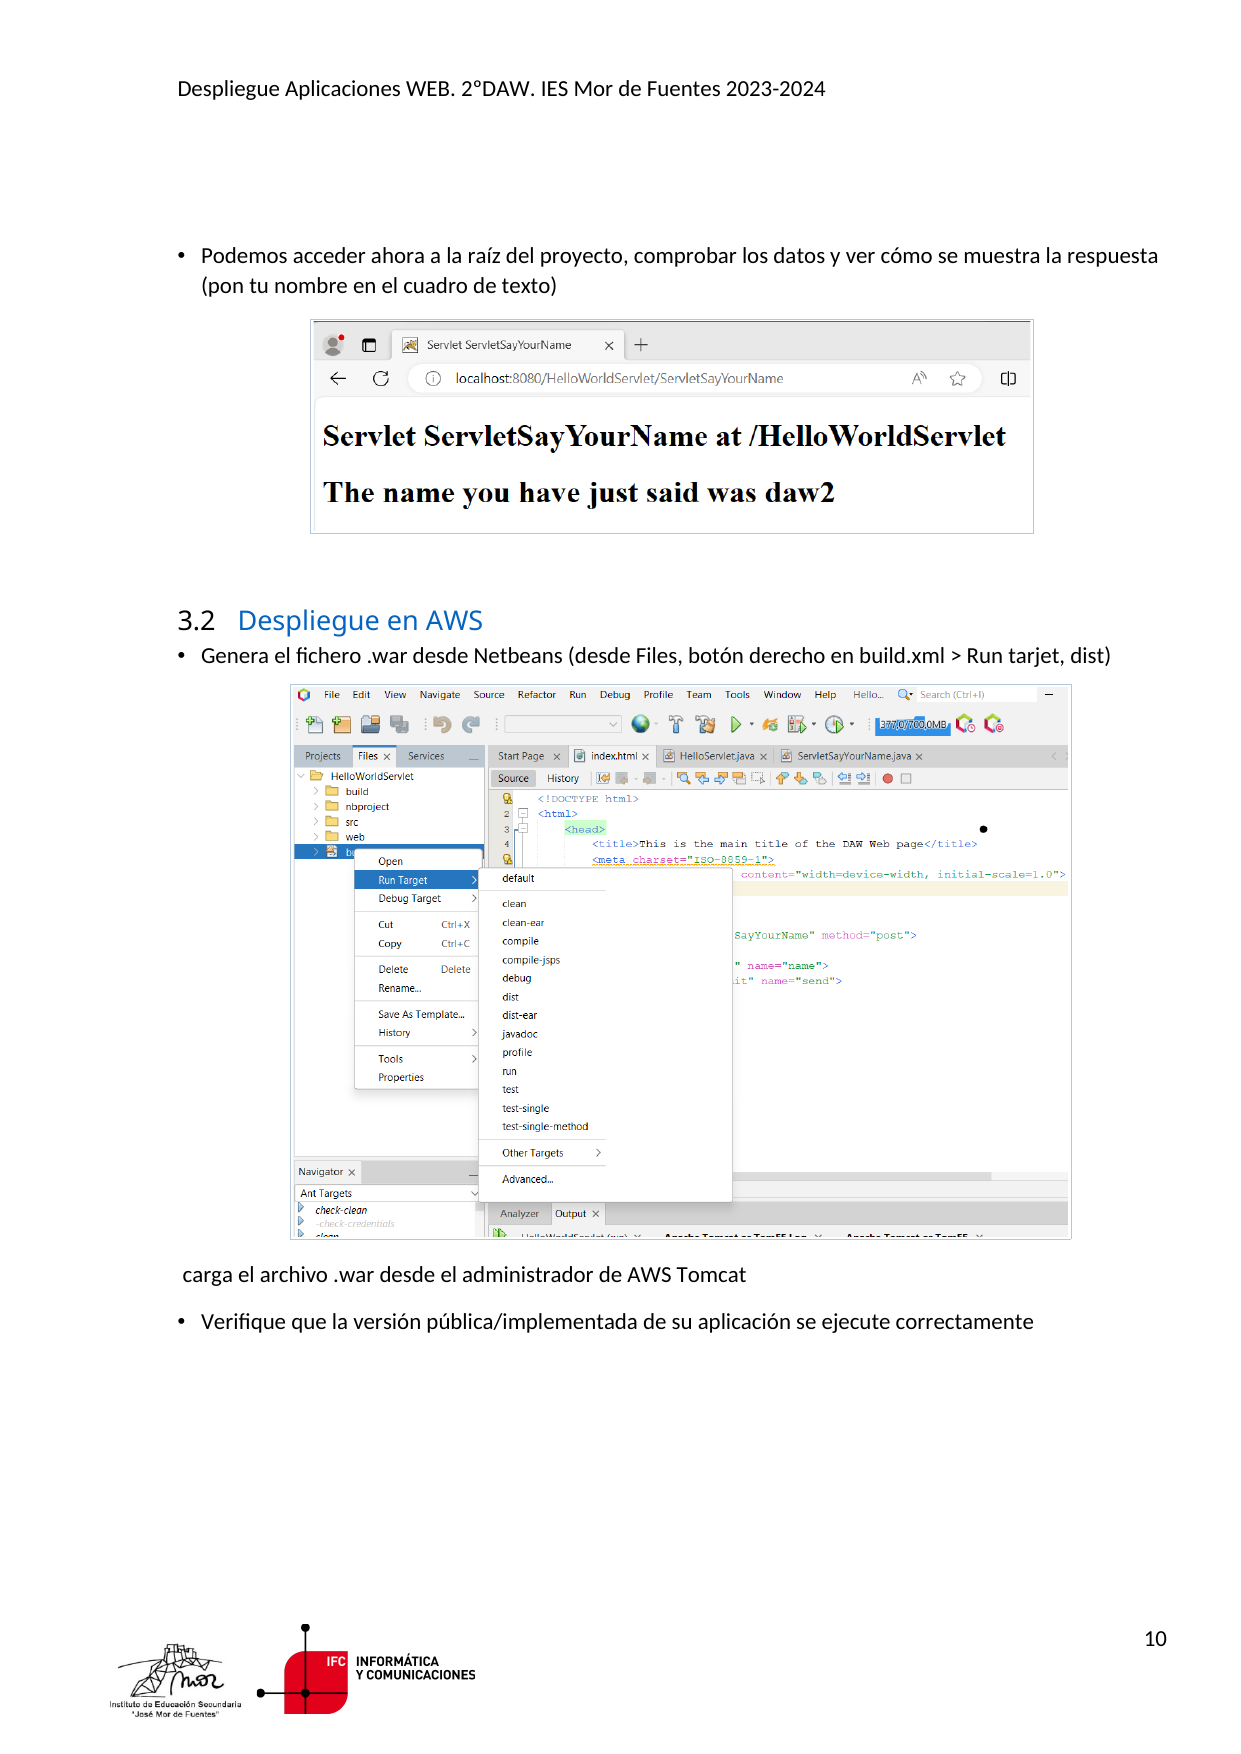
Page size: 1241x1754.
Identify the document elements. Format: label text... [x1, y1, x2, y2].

picture [292, 687, 1068, 1237]
list Genera el fichero .war desde Netbeans (desde Files, botón derecho en build.xml > Run tarjet, dist) [177, 641, 1167, 669]
subtitle Despliegue en AWS [177, 601, 1167, 638]
picture [256, 1624, 475, 1714]
picture [313, 321, 1031, 531]
list [291, 685, 1071, 1239]
list Podemos acceder ahora a la raíz del proyecto, comprobar los datos y ver cómo se muestra la respuesta (pon tu nombre en el cuadro de texto) [177, 241, 1167, 299]
list Verifique que la versión pública/implementada de su aplicación se ejecute correctamente [177, 1307, 1167, 1335]
picture [100, 1631, 249, 1736]
text carga el archivo .war desde el administrador de AWS Tomcat [177, 688, 1167, 1288]
